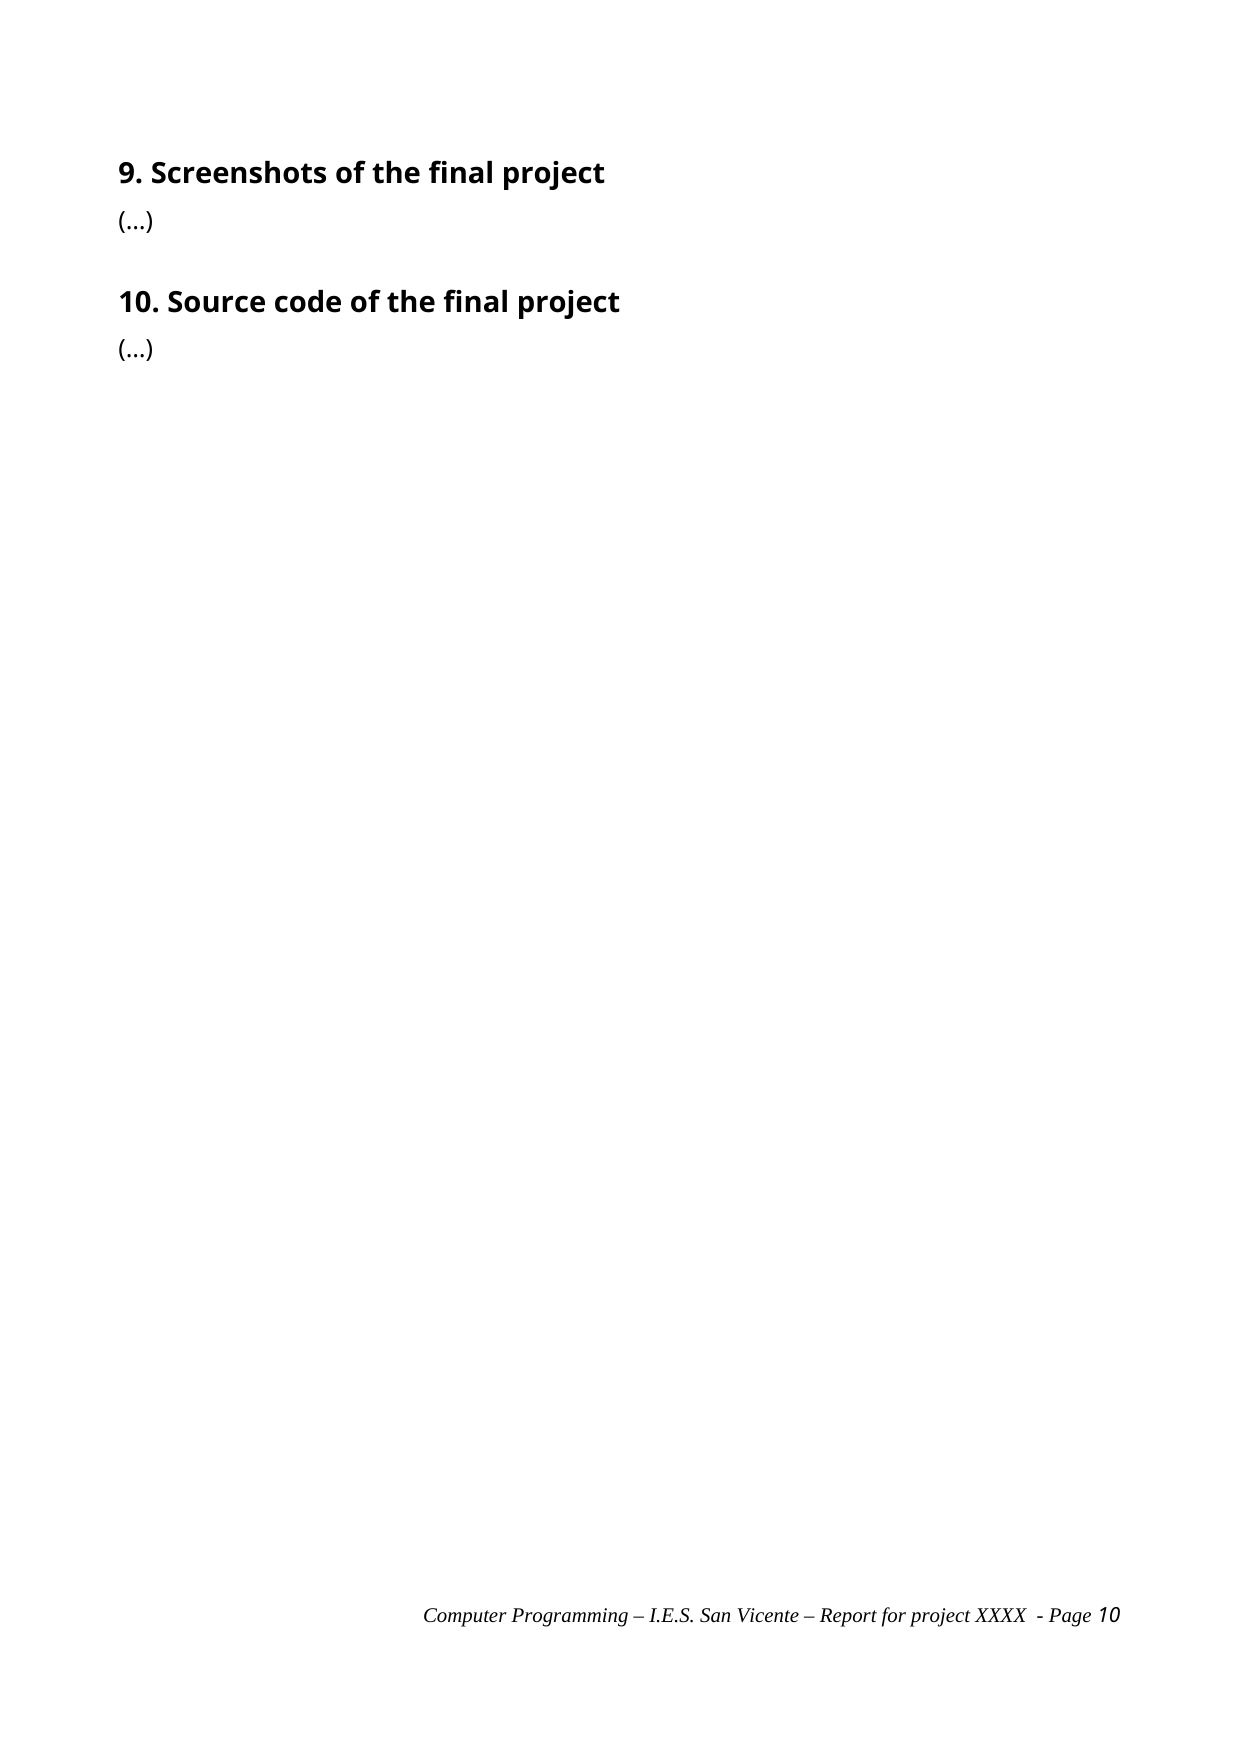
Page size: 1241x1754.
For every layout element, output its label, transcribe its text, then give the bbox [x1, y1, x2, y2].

subtitle 10. Source code of the final project [118, 281, 1122, 321]
text (…) [118, 331, 1122, 365]
subtitle 9. Screenshots of the final project [118, 152, 1122, 192]
text (…) [118, 202, 1122, 236]
